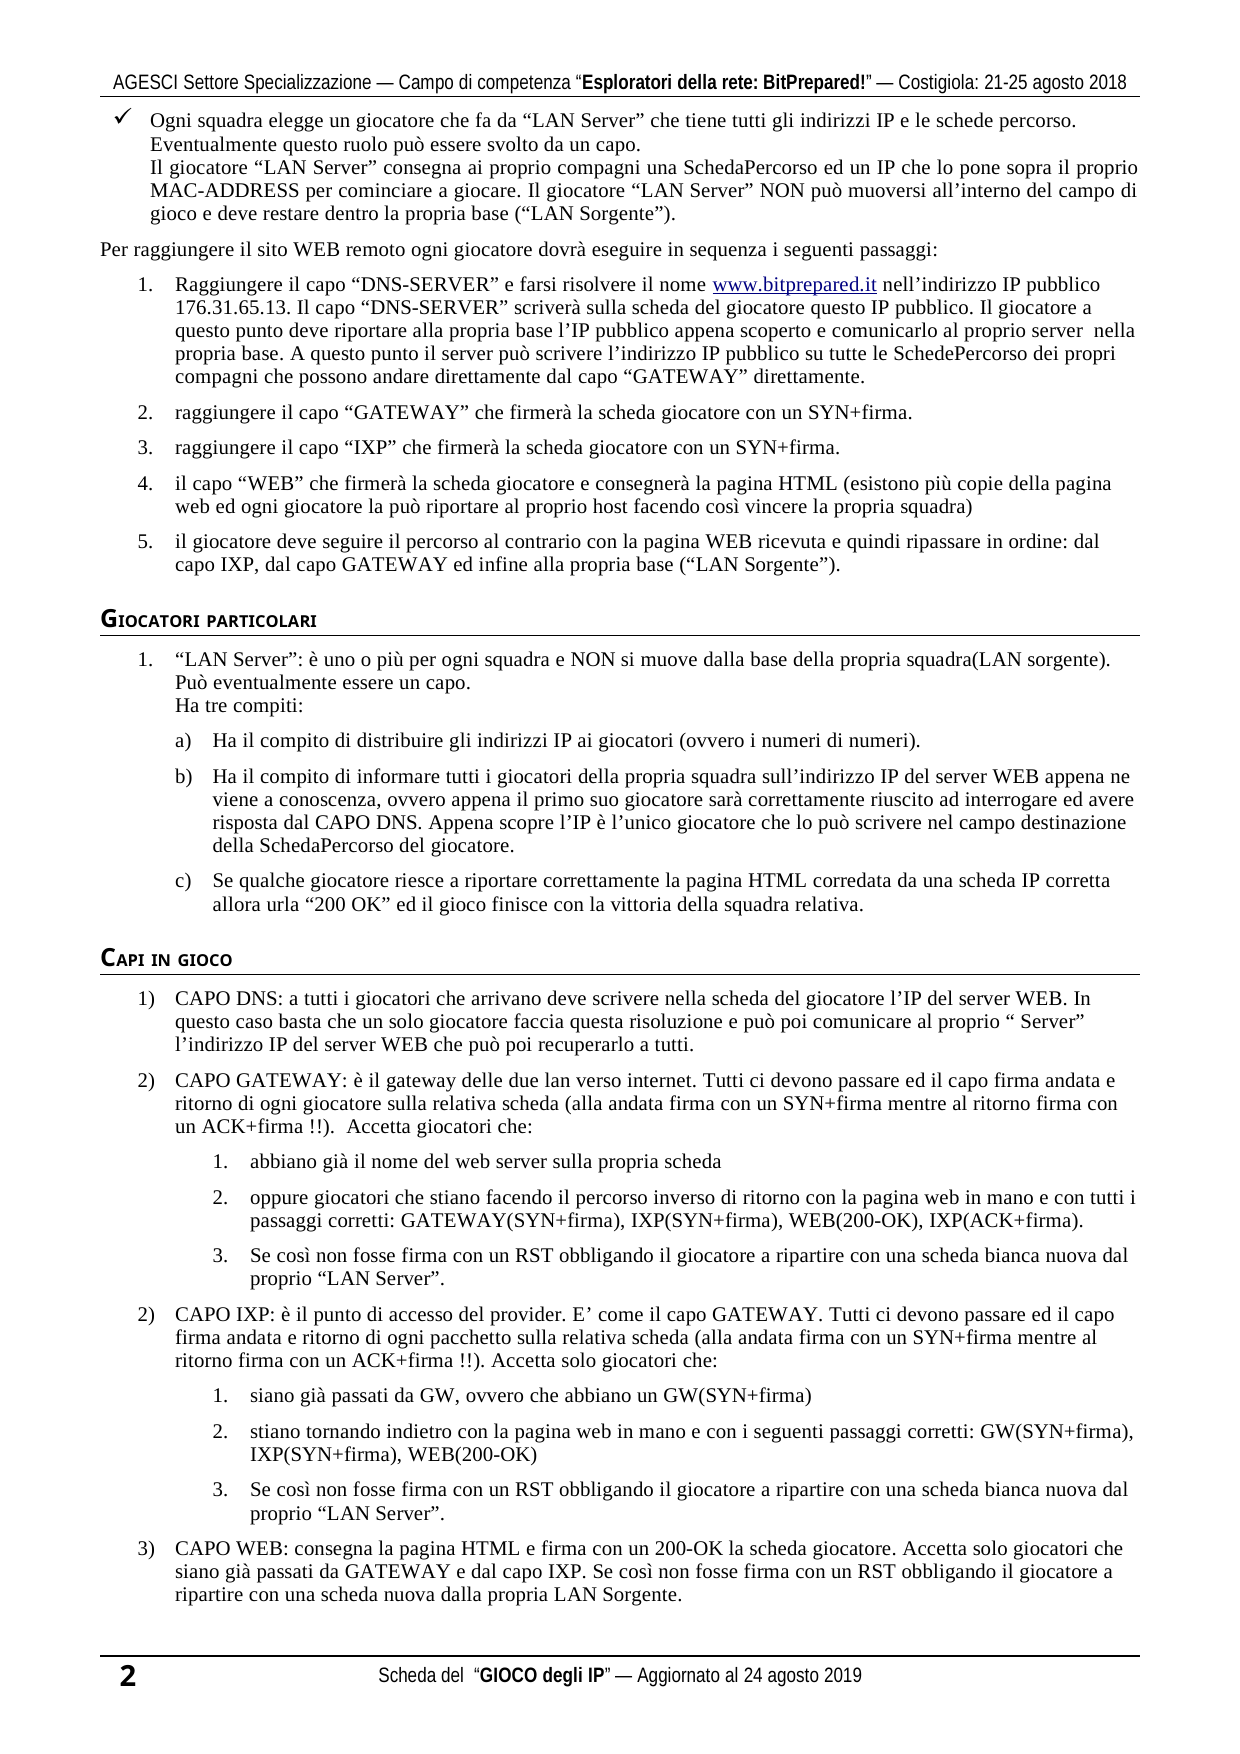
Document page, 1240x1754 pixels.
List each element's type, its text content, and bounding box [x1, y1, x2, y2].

list Ogni squadra elegge un giocatore che fa da “LAN Server” che tiene tutti gli indirizzi IP e le schede percorso. Eventualmente questo ruolo può essere svolto da un capo. Il giocatore “LAN Server” consegna ai proprio compagni una SchedaPercorso ed un IP che lo pone sopra il proprio MAC-ADDRESS per cominciare a giocare. Il giocatore “LAN Server” NON può muoversi all’interno del campo di gioco e deve restare dentro la propria base (“LAN Sorgente”). [112, 109, 1140, 225]
list Se così non fosse firma con un RST obbligando il giocatore a ripartire con una scheda bianca nuova dal proprio “LAN Server”. [212, 1478, 1140, 1524]
list CAPO GATEWAY: è il gateway delle due lan verso internet. Tutti ci devono passare ed il capo firma andata e ritorno di ogni giocatore sulla relativa scheda (alla andata firma con un SYN+firma mentre al ritorno firma con un ACK+firma !!). Accetta giocatori che: [137, 1068, 1140, 1138]
list Se così non fosse firma con un RST obbligando il giocatore a ripartire con una scheda bianca nuova dal proprio “LAN Server”. [212, 1244, 1140, 1290]
list CAPO IXP: è il punto di accesso del provider. E’ come il capo GATEWAY. Tutti ci devono passare ed il capo firma andata e ritorno di ogni pacchetto sulla relativa scheda (alla andata firma con un SYN+firma mentre al ritorno firma con un ACK+firma !!). Accetta solo giocatori che: [137, 1303, 1140, 1372]
list CAPO DNS: a tutti i giocatori che arrivano deve scrivere nella scheda del giocatore l’IP del server WEB. In questo caso basta che un solo giocatore faccia questa risoluzione e può poi comunicare al proprio “ Server” l’indirizzo IP del server WEB che può poi recuperarlo a tutti. [137, 987, 1140, 1056]
list CAPO WEB: consegna la pagina HTML e firma con un 200-OK la scheda giocatore. Accetta solo giocatori che siano già passati da GATEWAY e dal capo IXP. Se così non fosse firma con un RST obbligando il giocatore a ripartire con una scheda nuova dalla propria LAN Sorgente. [137, 1537, 1140, 1606]
list Ha il compito di informare tutti i giocatori della propria squadra sull’indirizzo IP del server WEB appena ne viene a conoscenza, ovvero appena il primo suo giocatore sarà correttamente riuscito ad interrogare ed avere risposta dal CAPO DNS. Appena scopre l’IP è l’unico giocatore che lo può scrivere nel campo destinazione della SchedaPercorso del giocatore. [175, 765, 1140, 857]
list raggiungere il capo “GATEWAY” che firmerà la scheda giocatore con un SYN+firma. [137, 401, 1140, 423]
list Ha il compito di distribuire gli indirizzi IP ai giocatori (ovvero i numeri di numeri). [175, 729, 1140, 752]
list Se qualche giocatore riesce a riportare correttamente la pagina HTML corredata da una scheda IP corretta allora urla “200 OK” ed il gioco finisce con la vittoria della squadra relativa. [175, 869, 1140, 915]
text Per raggiungere il sito WEB remoto ogni giocatore dovrà eseguire in sequenza i seguenti passaggi: [100, 237, 1140, 260]
list il giocatore deve seguire il percorso al contrario con la pagina WEB ricevuta e quindi ripassare in ordine: dal capo IXP, dal capo GATEWAY ed infine alla propria base (“LAN Sorgente”). [137, 530, 1140, 576]
list stiano tornando indietro con la pagina web in mano e con i seguenti passaggi corretti: GW(SYN+firma), IXP(SYN+firma), WEB(200-OK) [212, 1420, 1140, 1466]
list “LAN Server”: è uno o più per ogni squadra e NON si muove dalla base della propria squadra(LAN sorgente). Può eventualmente essere un capo. Ha tre compiti: [137, 648, 1140, 717]
subtitle Giocatori particolari [100, 601, 1140, 635]
list raggiungere il capo “IXP” che firmerà la scheda giocatore con un SYN+firma. [137, 436, 1140, 459]
list Raggiungere il capo “DNS-SERVER” e farsi risolvere il nome www.bitprepared.it nell’indirizzo IP pubblico 176.31.65.13. Il capo “DNS-SERVER” scriverà sulla scheda del giocatore questo IP pubblico. Il giocatore a questo punto deve riportare alla propria base l’IP pubblico appena scoperto e comunicarlo al proprio server nella propria base. A questo punto il server può scrivere l’indirizzo IP pubblico su tutte le SchedePercorso dei propri compagni che possono andare direttamente dal capo “GATEWAY” direttamente. [137, 273, 1140, 388]
list siano già passati da GW, ovvero che abbiano un GW(SYN+firma) [212, 1384, 1140, 1407]
list abbiano già il nome del web server sulla propria scheda [212, 1150, 1140, 1173]
list oppure giocatori che stiano facendo il percorso inverso di ritorno con la pagina web in mano e con tutti i passaggi corretti: GATEWAY(SYN+firma), IXP(SYN+firma), WEB(200-OK), IXP(ACK+firma). [212, 1186, 1140, 1232]
list il capo “WEB” che firmerà la scheda giocatore e consegnerà la pagina HTML (esistono più copie della pagina web ed ogni giocatore la può riportare al proprio host facendo così vincere la propria squadra) [137, 472, 1140, 518]
subtitle Capi in gioco [100, 940, 1140, 974]
